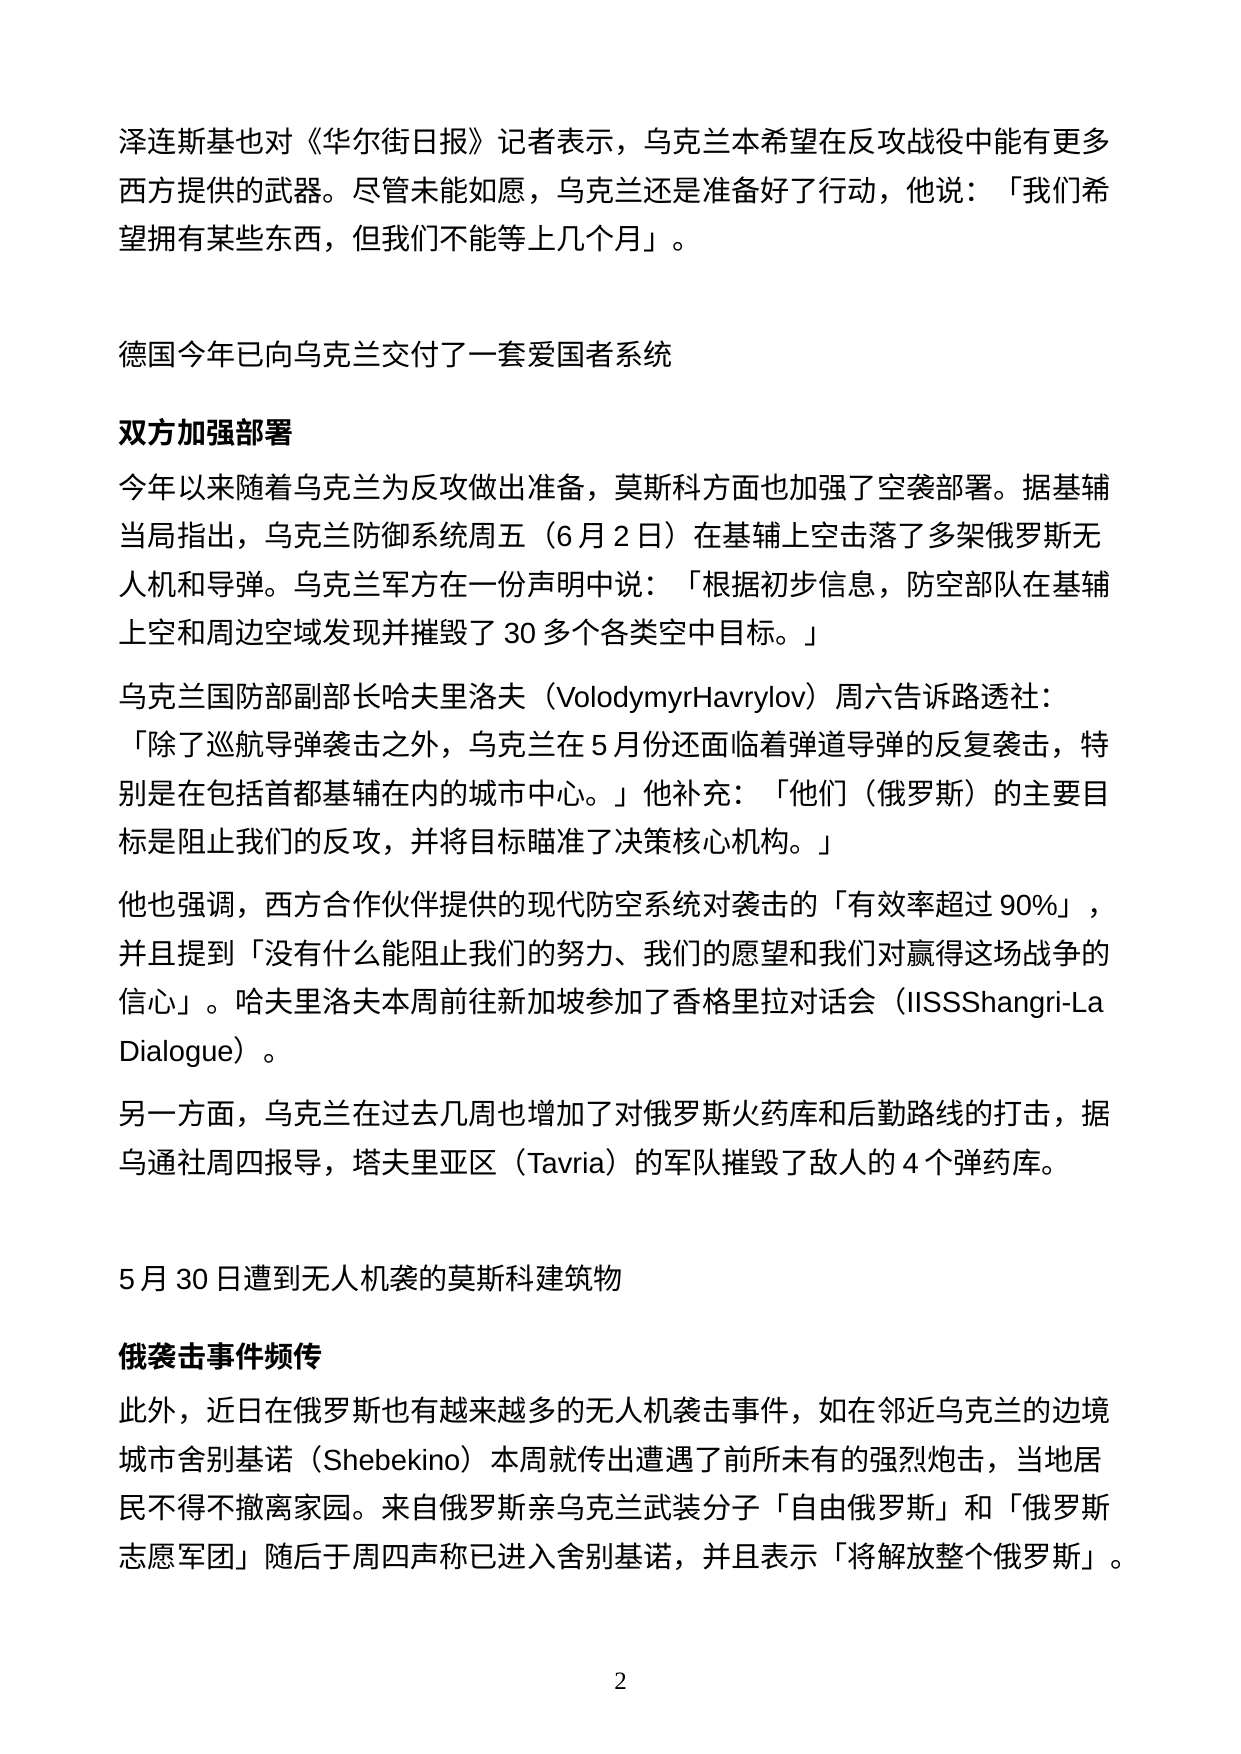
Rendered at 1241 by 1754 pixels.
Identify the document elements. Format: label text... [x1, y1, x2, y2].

text 德国今年已向乌克兰交付了一套爱国者系统 [118, 332, 1122, 374]
text 另一方面，乌克兰在过去几周也增加了对俄罗斯火药库和后勤路线的打击，据乌通社周四报导，塔夫里亚区（Tavria）的军队摧毁了敌人的4个弹药库。 [118, 1091, 1122, 1181]
text 此外，近日在俄罗斯也有越来越多的无人机袭击事件，如在邻近乌克兰的边境城市舍别基诺（Shebekino）本周就传出遭遇了前所未有的强烈炮击，当地居民不得不撤离家园。来自俄罗斯亲乌克兰武装分子「自由俄罗斯」和「俄罗斯志愿军团」随后于周四声称已进入舍别基诺，并且表示「将解放整个俄罗斯」。 [118, 1388, 1122, 1576]
text 乌克兰国防部副部长哈夫里洛夫（VolodymyrHavrylov）周六告诉路透社：「除了巡航导弹袭击之外，乌克兰在5月份还面临着弹道导弹的反复袭击，特别是在包括首都基辅在内的城市中心。」他补充：「他们（俄罗斯）的主要目标是阻止我们的反攻，并将目标瞄准了决策核心机构。」 [118, 673, 1122, 861]
text 泽连斯基也对《华尔街日报》记者表示，乌克兰本希望在反攻战役中能有更多西方提供的武器。尽管未能如愿，乌克兰还是准备好了行动，他说：「我们希望拥有某些东西，但我们不能等上几个月」。 [118, 118, 1122, 258]
text 今年以来随着乌克兰为反攻做出准备，莫斯科方面也加强了空袭部署。据基辅当局指出，乌克兰防御系统周五（6月2日）在基辅上空击落了多架俄罗斯无人机和导弹。乌克兰军方在一份声明中说：「根据初步信息，防空部队在基辅上空和周边空域发现并摧毁了30多个各类空中目标。」 [118, 464, 1122, 652]
text 他也强调，西方合作伙伴提供的现代防空系统对袭击的「有效率超过90%」，并且提到「没有什么能阻止我们的努力、我们的愿望和我们对赢得这场战争的信心」。哈夫里洛夫本周前往新加坡参加了香格里拉对话会（IISSShangri-La Dialogue）。 [118, 882, 1122, 1070]
subtitle 双方加强部署 [118, 409, 1122, 452]
subtitle 俄袭击事件频传 [118, 1333, 1122, 1375]
text 5月30日遭到无人机袭的莫斯科建筑物 [118, 1255, 1122, 1298]
